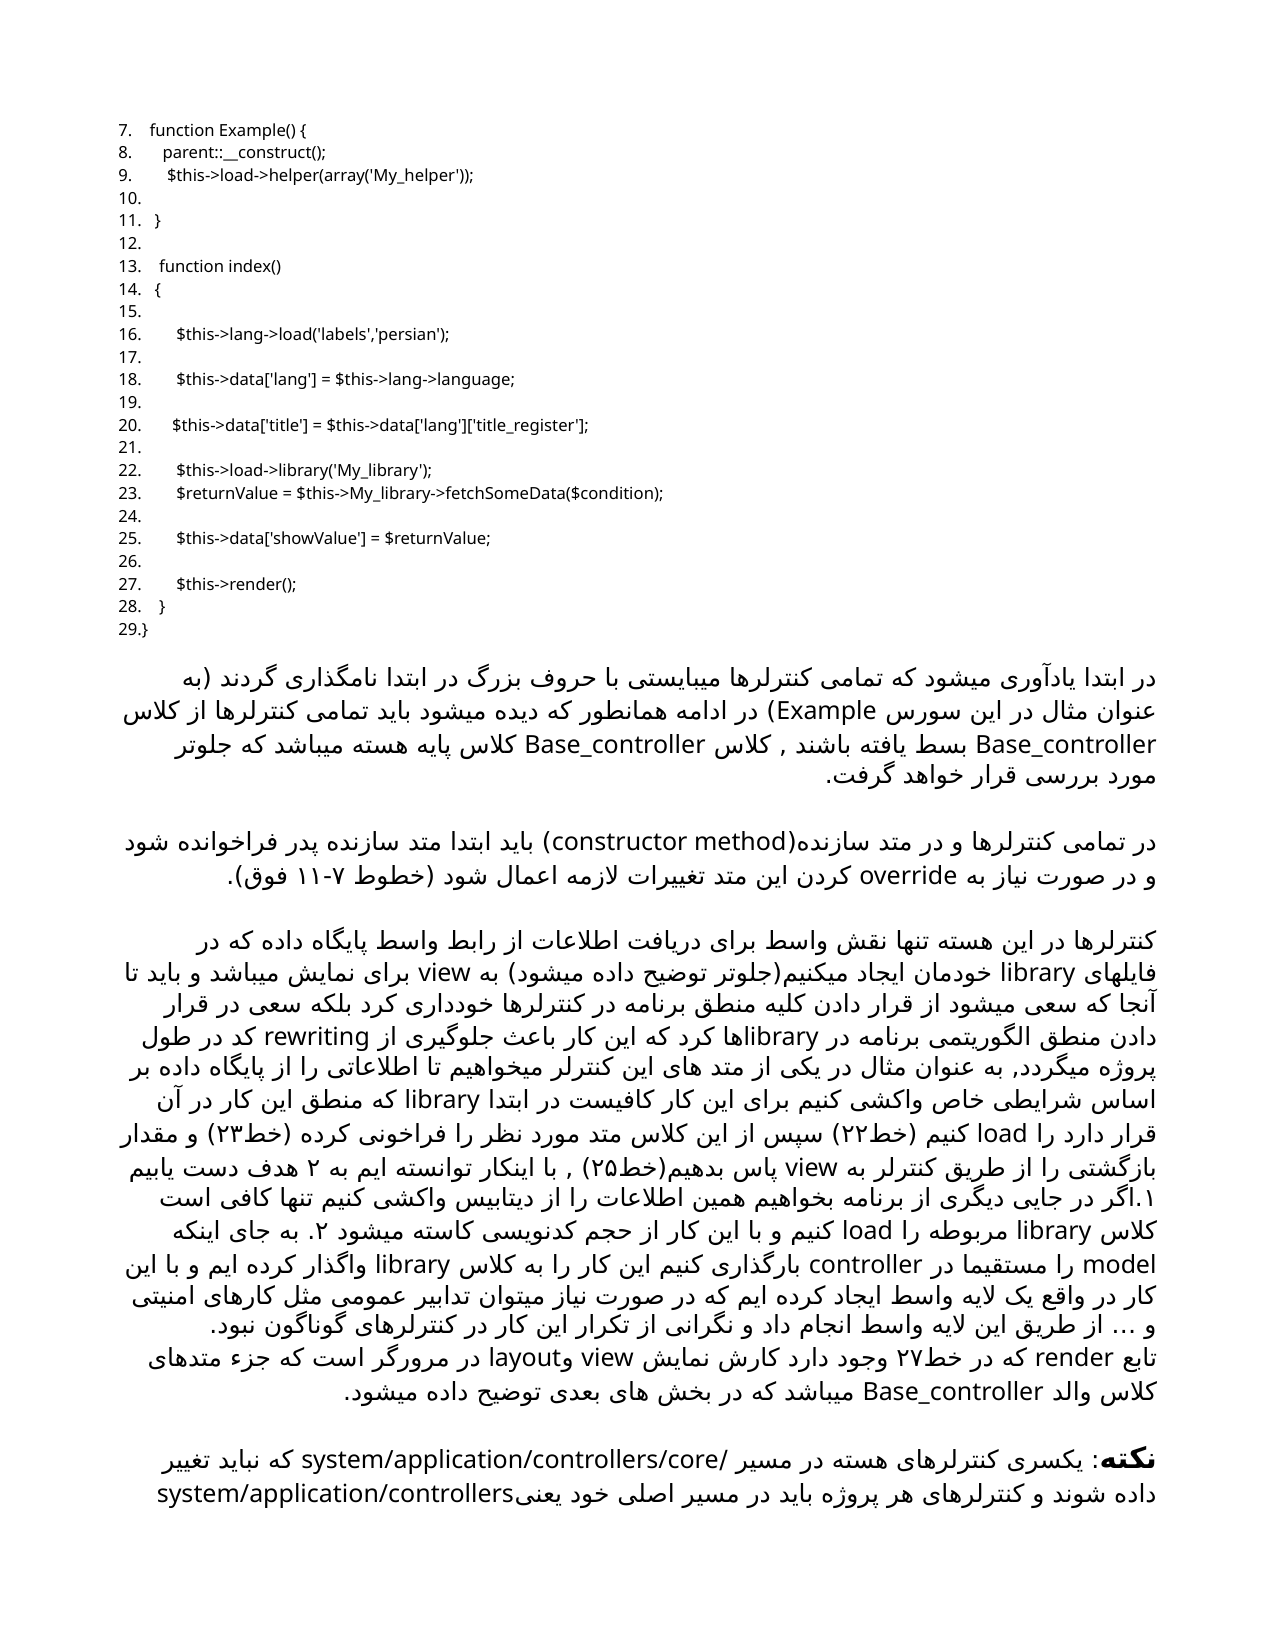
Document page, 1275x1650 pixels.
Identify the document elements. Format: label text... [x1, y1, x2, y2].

text 11. } [118, 209, 1157, 232]
text 9. $this->load->helper(array('My_helper')); [118, 163, 1157, 186]
text 17. [118, 345, 1157, 368]
text 25. $this->data['showValue'] = $returnValue; [118, 527, 1157, 549]
text 13. function index() [118, 254, 1157, 277]
text 16. $this->lang->load('labels','persian'); [118, 322, 1157, 345]
text تابع render که در خط۲۷ وجود دارد کارش نمایش view وlayout در مرورگر است که جزء متدهای کلاس والد Base_controller میباشد که در بخش های بعدی توضیح داده میشود. [118, 1339, 1157, 1407]
text در تمامی کنترلرها و در متد سازنده(constructor method) باید ابتدا متد سازنده پدر فراخوانده شود و در صورت نیاز به override کردن این متد تغییرات لازمه اعمال شود (خطوط ۷-۱۱ فوق). [118, 824, 1157, 892]
text 28. } [118, 595, 1157, 618]
text کنترلرها در این هسته تنها نقش واسط برای دریافت اطلاعات از رابط واسط پایگاه داده که در فایلهای library خودمان ایجاد میکنیم(جلوتر توضیح داده میشود) به view برای نمایش میباشد و باید تا آنجا که سعی میشود از قرار دادن کلیه منطق برنامه در کنترلرها خودداری کرد بلکه سعی در قرار دادن منطق الگوریتمی برنامه در libraryها کرد که این کار باعث جلوگیری از rewriting کد در طول پروژه میگردد, به عنوان مثال در یکی از متد های این کنترلر میخواهیم تا اطلاعاتی را از پایگاه داده بر اساس شرایطی خاص واکشی کنیم برای این کار کافیست در ابتدا library که منطق این کار در آن قرار دارد را load کنیم (خط۲۲) سپس از این کلاس متد مورد نظر را فراخونی کرده (خط۲۳) و مقدار بازگشتی را از طریق کنترلر به view پاس بدهیم(خط۲۵) , با اینکار توانسته ایم به ۲ هدف دست یابیم ۱.اگر در جایی دیگری از برنامه بخواهیم همین اطلاعات را از دیتابیس واکشی کنیم تنها کافی است کلاس library مربوطه را load کنیم و با این کار از حجم کدنویسی کاسته میشود ۲. به جای اینکه model را مستقیما در controller بارگذاری کنیم این کار را به کلاس library واگذار کرده ایم و با این کار در واقع یک لایه واسط ایجاد کرده ایم که در صورت نیاز میتوان تدابیر عمومی مثل کارهای امنیتی و … از طریق این لایه واسط انجام داد و نگرانی از تکرار این کار در کنترلرهای گوناگون نبود. [118, 926, 1157, 1339]
text 8. parent::__construct(); [118, 141, 1157, 163]
text نکته: یکسری کنترلرهای هسته در مسیر /system/application/controllers/core که نباید تغییر داده شوند و کنترلرهای هر پروژه باید در مسیر اصلی خود یعنیsystem/application/controllers قرار گیرند. [118, 1441, 1157, 1510]
text 24. [118, 504, 1157, 527]
text 22. $this->load->library('My_library'); [118, 459, 1157, 481]
text 15. [118, 300, 1157, 322]
text 20. $this->data['title'] = $this->data['lang']['title_register']; [118, 413, 1157, 436]
text 12. [118, 232, 1157, 254]
text 21. [118, 436, 1157, 459]
text 26. [118, 549, 1157, 572]
text در ابتدا یادآوری میشود که تمامی کنترلرها میبایستی با حروف بزرگ در ابتدا نامگذاری گردند (به عنوان مثال در این سورس Example) در ادامه همانطور که دیده میشود باید تمامی کنترلرها از کلاس Base_controller بسط یافته باشند , کلاس Base_controller کلاس پایه هسته میباشد که جلوتر مورد بررسی قرار خواهد گرفت. [118, 663, 1157, 789]
text 19. [118, 391, 1157, 413]
text 27. $this->render(); [118, 572, 1157, 595]
text 14. { [118, 277, 1157, 300]
text 29.} [118, 618, 1157, 640]
text 7. function Example() { [118, 118, 1157, 141]
text 10. [118, 186, 1157, 209]
text 23. $returnValue = $this->My_library->fetchSomeData($condition); [118, 481, 1157, 504]
text 18. $this->data['lang'] = $this->lang->language; [118, 368, 1157, 391]
